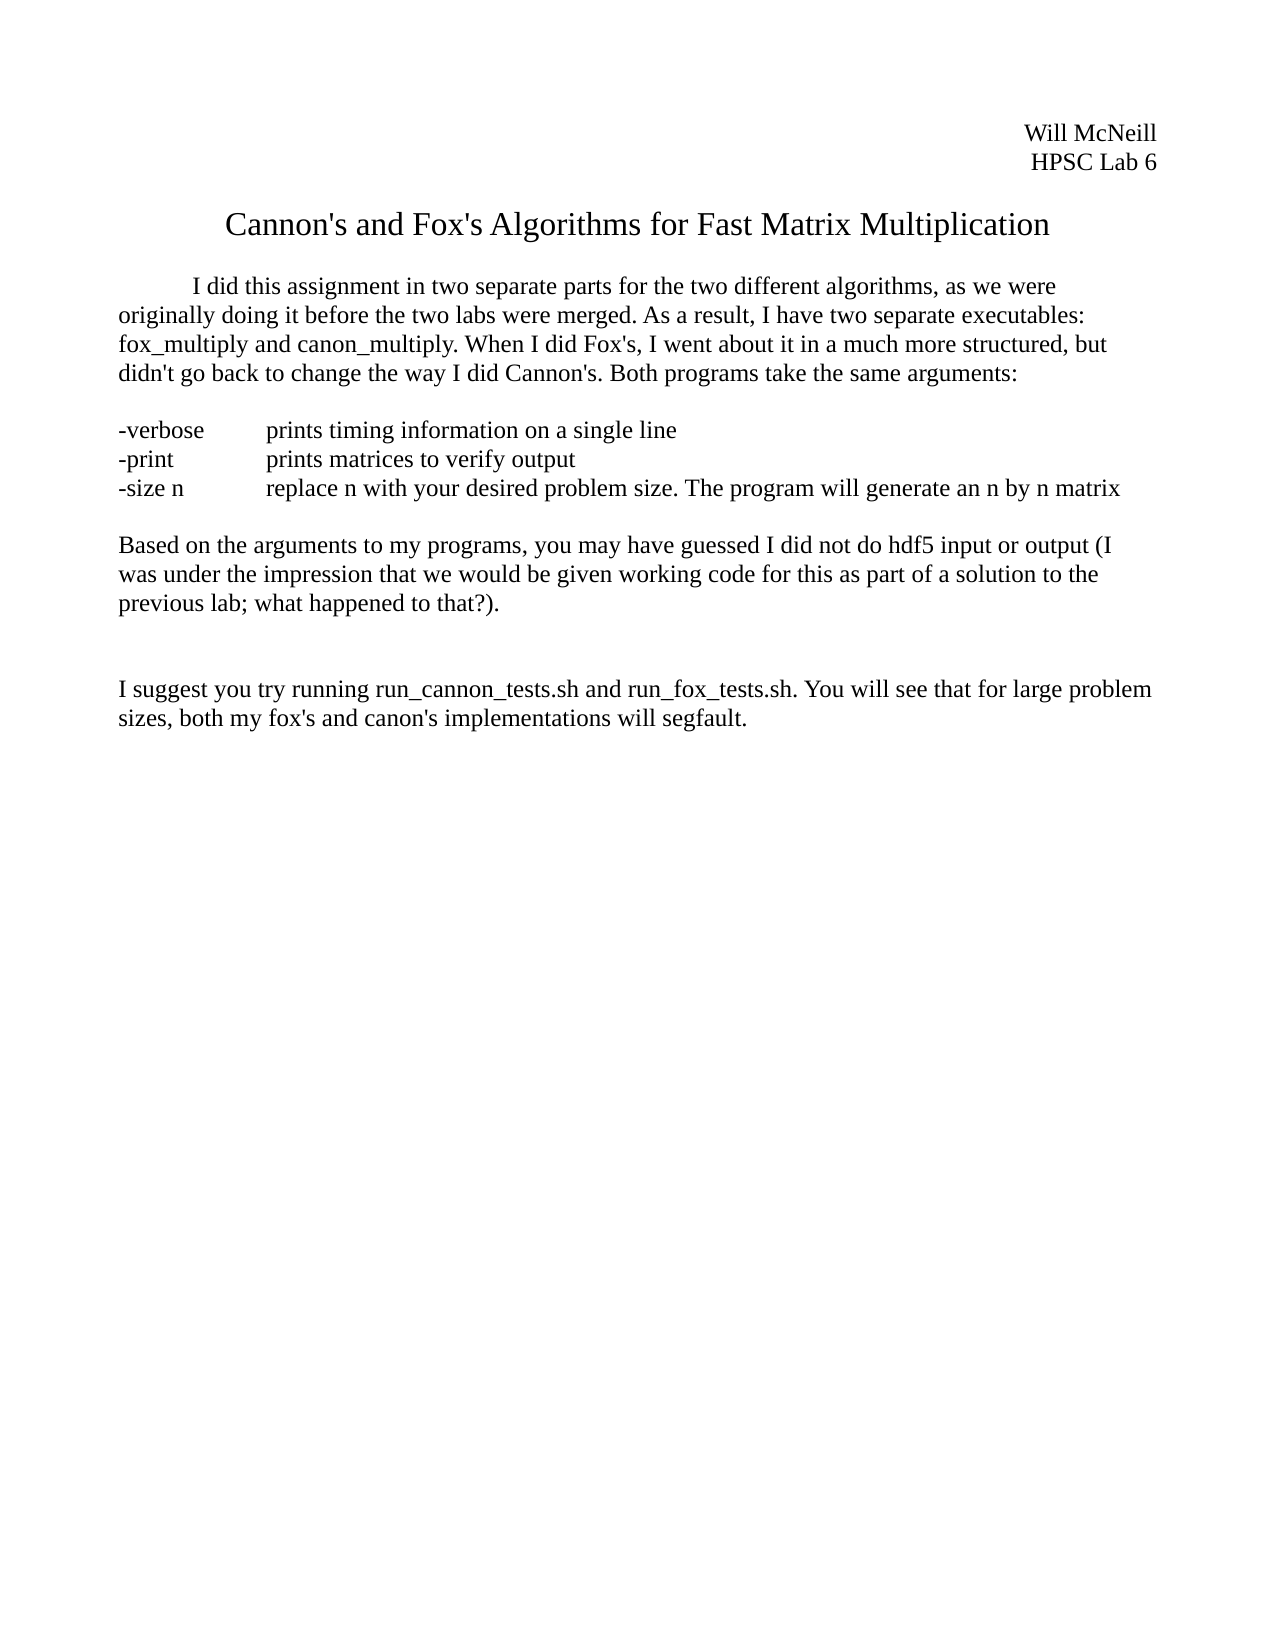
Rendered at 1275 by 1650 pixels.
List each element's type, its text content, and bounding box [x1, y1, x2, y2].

text Will McNeill [118, 118, 1157, 147]
text I suggest you try running run_cannon_tests.sh and run_fox_tests.sh. You will see that for large problem sizes, both my fox's and canon's implementations will segfault. [118, 674, 1157, 731]
text Based on the arguments to my programs, you may have guessed I did not do hdf5 input or output (I was under the impression that we would be given working code for this as part of a solution to the previous lab; what happened to that?). [118, 530, 1157, 616]
text -verbose prints timing information on a single line [118, 415, 1157, 444]
text I did this assignment in two separate parts for the two different algorithms, as we were originally doing it before the two labs were merged. As a result, I have two separate executables: fox_multiply and canon_multiply. When I did Fox's, I went about it in a much more structured, but didn't go back to change the way I did Cannon's. Both programs take the same arguments: [118, 271, 1157, 386]
text HPSC Lab 6 [118, 147, 1157, 176]
text -size n replace n with your desired problem size. The program will generate an n by n matrix [118, 473, 1157, 501]
text -print prints matrices to verify output [118, 444, 1157, 473]
text Cannon's and Fox's Algorithms for Fast Matrix Multiplication [118, 204, 1157, 243]
